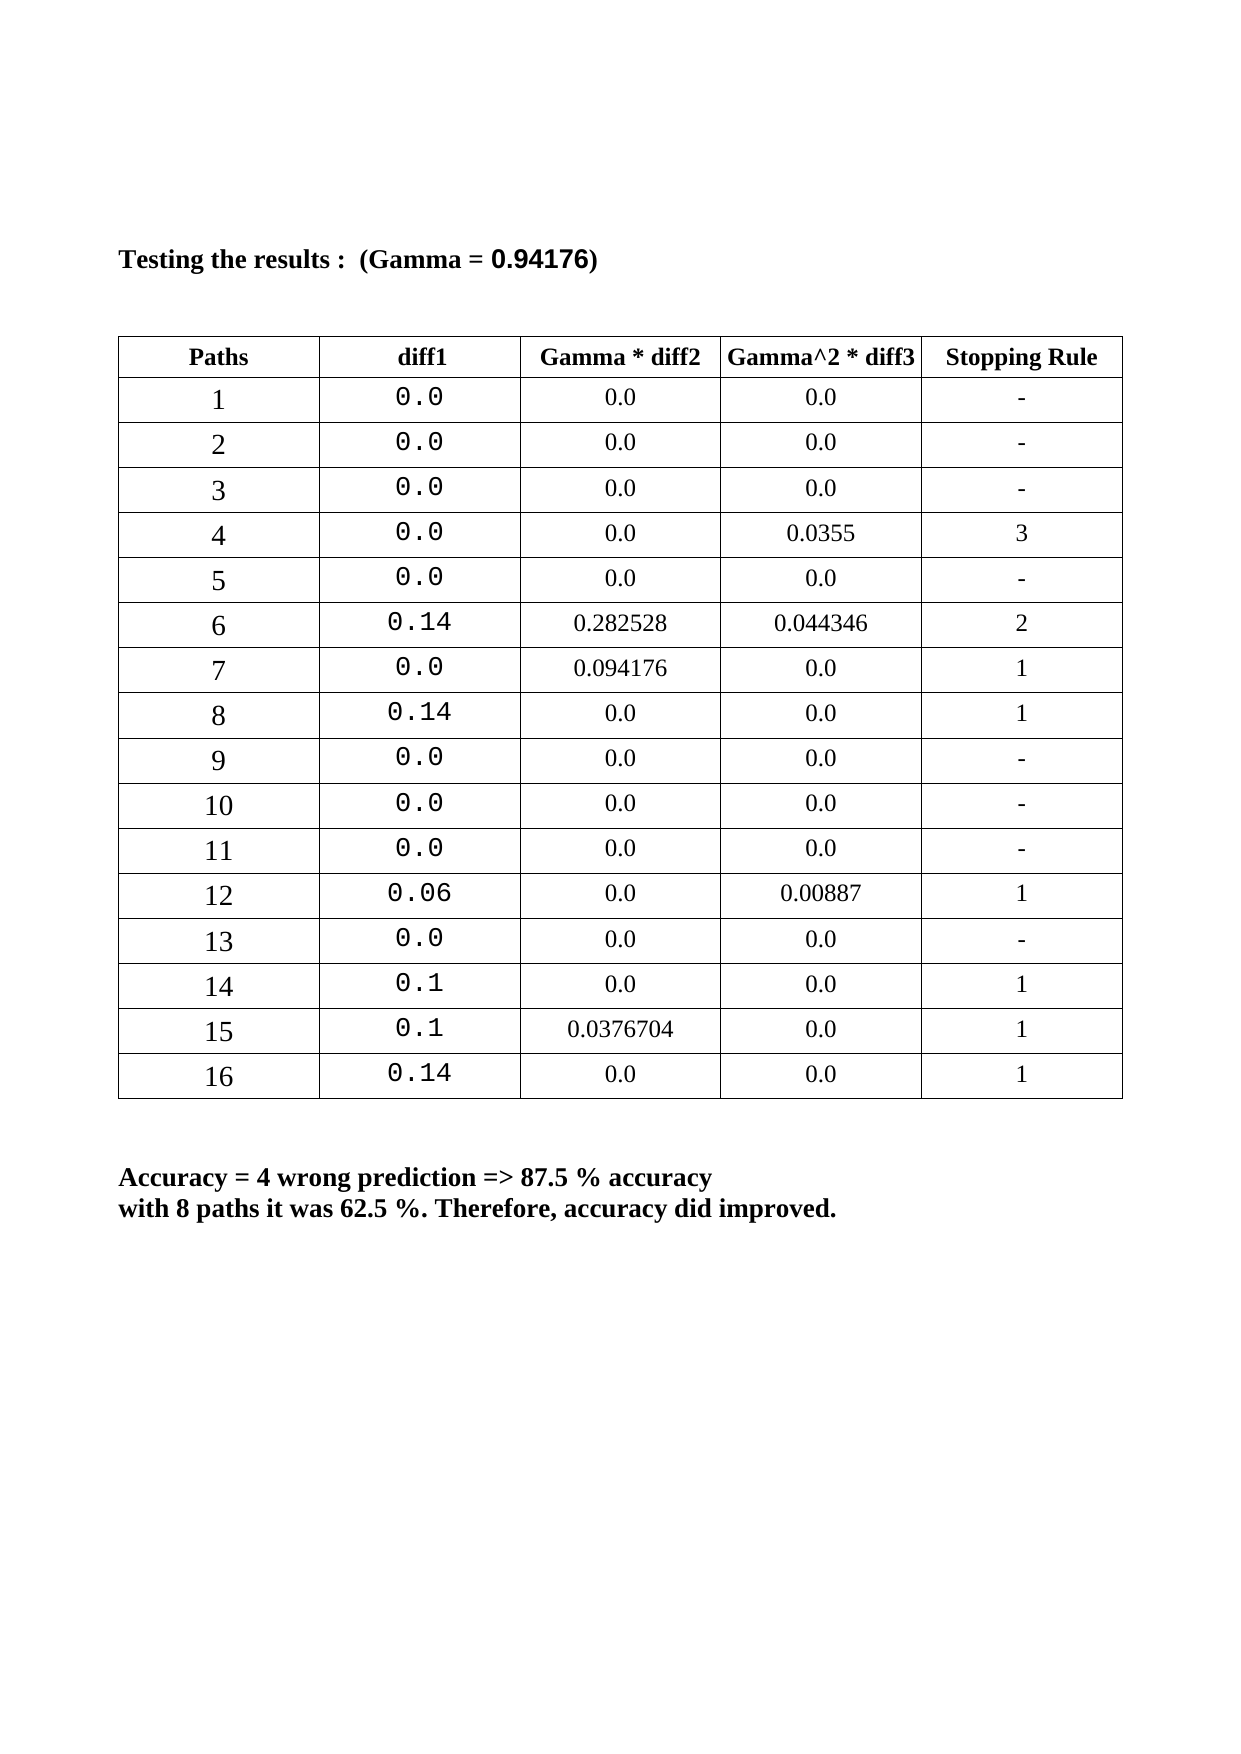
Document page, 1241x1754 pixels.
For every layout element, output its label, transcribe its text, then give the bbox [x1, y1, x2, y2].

table_cell 0.0376704 [521, 1009, 720, 1053]
table_cell 0.094176 [521, 648, 720, 692]
table_cell - [922, 423, 1122, 467]
table_cell 0.0 [521, 964, 720, 1008]
table_cell 2 [922, 603, 1122, 647]
table_cell 7 [119, 648, 319, 692]
table_cell 2 [119, 423, 319, 467]
table_cell 0.0 [721, 378, 921, 422]
table_cell 0.0355 [721, 513, 921, 557]
table_cell 0.0 [521, 423, 720, 467]
table_cell 16 [119, 1054, 319, 1098]
table_cell 0.0 [721, 739, 921, 782]
table_cell 0.0 [521, 784, 720, 828]
table_cell 14 [119, 964, 319, 1008]
table_header Stopping Rule [922, 337, 1122, 377]
table_cell 1 [922, 693, 1122, 737]
table_cell 12 [119, 874, 319, 918]
table_cell - [922, 378, 1122, 422]
table_cell 0.14 [320, 1054, 520, 1098]
table_cell 0.0 [521, 558, 720, 602]
table_header Gamma^2 * diff3 [721, 337, 921, 377]
table_cell 4 [119, 513, 319, 557]
text with 8 paths it was 62.5 %. Therefore, accuracy did improved. [118, 1192, 1122, 1223]
table_cell - [922, 468, 1122, 512]
table_cell - [922, 829, 1122, 873]
text Accuracy = 4 wrong prediction => 87.5 % accuracy [118, 1161, 1122, 1192]
table_cell 0.0 [721, 468, 921, 512]
table_header Paths [119, 337, 319, 377]
table_cell 1 [922, 964, 1122, 1008]
table_cell 9 [119, 739, 319, 782]
table_cell 10 [119, 784, 319, 828]
table_cell 0.0 [721, 693, 921, 737]
table_cell 0.044346 [721, 603, 921, 647]
table_cell 0.00887 [721, 874, 921, 918]
table_cell 0.0 [521, 468, 720, 512]
table_cell 0.0 [320, 468, 520, 512]
table_cell 0.0 [521, 739, 720, 782]
table_cell 6 [119, 603, 319, 647]
table_cell 0.0 [721, 1054, 921, 1098]
table_cell 0.0 [320, 558, 520, 602]
table_cell 0.0 [521, 378, 720, 422]
table_cell 3 [922, 513, 1122, 557]
table_cell 0.0 [521, 513, 720, 557]
table_cell 11 [119, 829, 319, 873]
table_cell 0.06 [320, 874, 520, 918]
table_cell 0.0 [320, 513, 520, 557]
table_cell 0.0 [721, 423, 921, 467]
table_cell 0.14 [320, 693, 520, 737]
table_cell 0.1 [320, 1009, 520, 1053]
table_cell 13 [119, 919, 319, 963]
table_cell 0.0 [521, 829, 720, 873]
text Testing the results : (Gamma = 0.94176) [118, 243, 1122, 274]
table_cell 1 [922, 1054, 1122, 1098]
table_cell 0.0 [721, 558, 921, 602]
table_cell 0.0 [521, 1054, 720, 1098]
table_cell - [922, 919, 1122, 963]
table_cell 0.0 [320, 784, 520, 828]
table_cell 1 [922, 1009, 1122, 1053]
table_cell 0.0 [721, 964, 921, 1008]
table_cell 0.0 [721, 919, 921, 963]
table_cell 0.0 [521, 919, 720, 963]
table_cell 0.282528 [521, 603, 720, 647]
table_cell 3 [119, 468, 319, 512]
table_cell 0.0 [721, 829, 921, 873]
table_cell 0.0 [721, 784, 921, 828]
table_header diff1 [320, 337, 520, 377]
table_cell 0.0 [320, 378, 520, 422]
table_cell 0.0 [320, 423, 520, 467]
table_cell 0.0 [320, 829, 520, 873]
table_cell 0.0 [721, 648, 921, 692]
table_cell 0.14 [320, 603, 520, 647]
table_cell - [922, 558, 1122, 602]
table_cell 0.0 [320, 739, 520, 782]
table_cell 0.0 [320, 648, 520, 692]
table_cell 1 [119, 378, 319, 422]
table_cell 15 [119, 1009, 319, 1053]
table_cell 0.0 [521, 693, 720, 737]
table_cell 0.0 [721, 1009, 921, 1053]
table_cell - [922, 784, 1122, 828]
table_cell - [922, 739, 1122, 782]
table_header Gamma * diff2 [521, 337, 720, 377]
table_cell 1 [922, 874, 1122, 918]
table_cell 1 [922, 648, 1122, 692]
table_cell 0.0 [320, 919, 520, 963]
table_cell 8 [119, 693, 319, 737]
table_cell 0.1 [320, 964, 520, 1008]
table_cell 0.0 [521, 874, 720, 918]
table_cell 5 [119, 558, 319, 602]
